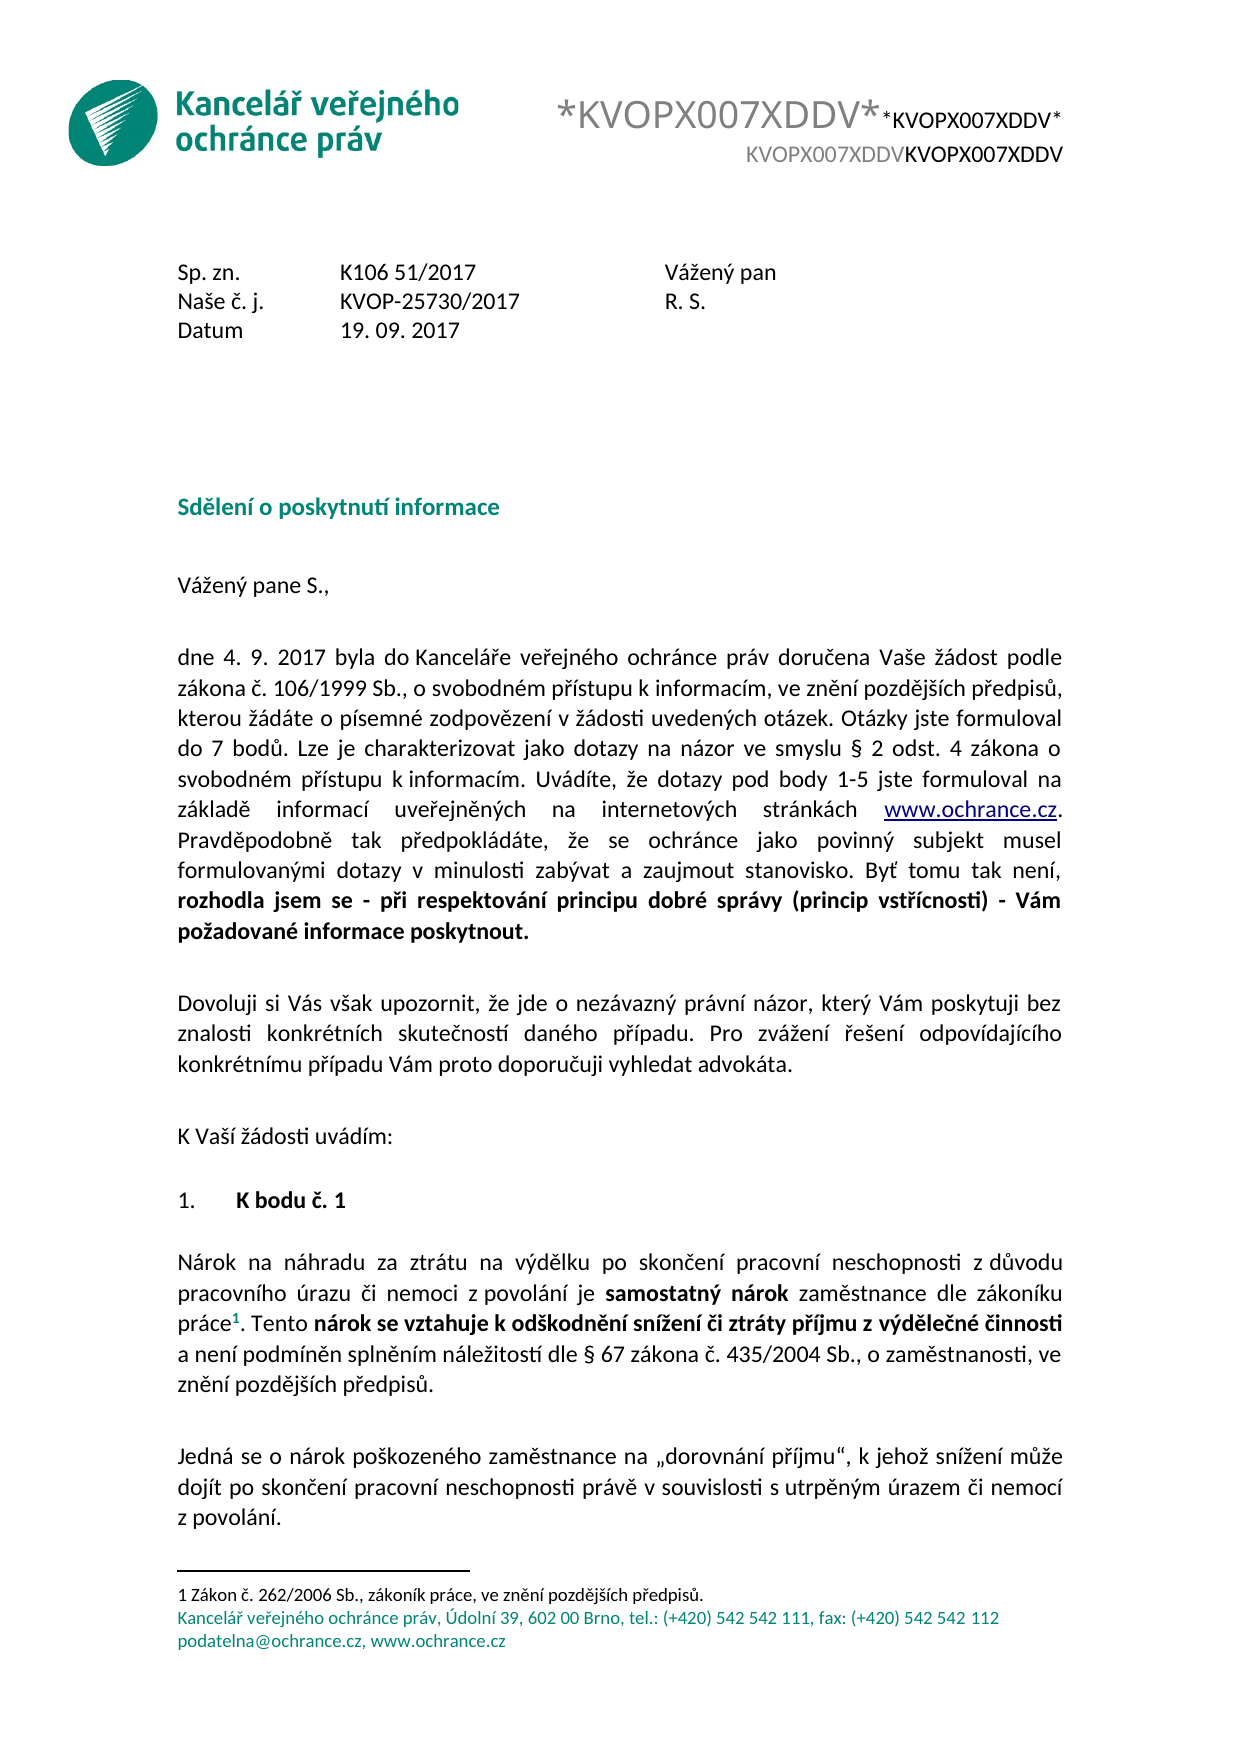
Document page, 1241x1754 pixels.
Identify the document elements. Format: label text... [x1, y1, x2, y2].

text Jedná se o nárok poškozeného zaměstnance na „dorovnání příjmu“, k jehož snížení může dojít po skončení pracovní neschopnosti právě v souvislosti s utrpěným úrazem či nemocí z povolání. [177, 1441, 1063, 1531]
text dne 4. 9. 2017 byla do Kanceláře veřejného ochránce práv doručena Vaše žádost podle zákona č. 106/1999 Sb., o svobodném přístupu k informacím, ve znění pozdějších předpisů, kterou žádáte o písemné zodpovězení v žádosti uvedených otázek. Otázky jste formuloval do 7 bodů. Lze je charakterizovat jako dotazy na názor ve smyslu § 2 odst. 4 zákona o svobodném přístupu k informacím. Uvádíte, že dotazy pod body 1-5 jste formuloval na základě informací uveřejněných na internetových stránkách www.ochrance.cz. Pravděpodobně tak předpokládáte, že se ochránce jako povinný subjekt musel formulovanými dotazy v minulosti zabývat a zaujmout stanovisko. Byť tomu tak není, rozhodla jsem se - při respektování principu dobré správy (princip vstřícnosti) - Vám požadované informace poskytnout. [177, 642, 1063, 945]
text Vážený pane S., [177, 570, 1063, 599]
table_header Sp. zn. Naše č. j. Datum [177, 198, 340, 491]
subtitle Sdělení o poskytnutí informace [177, 491, 1063, 521]
table_header K106 51/2017 KVOP-25730/2017 19. 09. 2017 [340, 198, 664, 491]
text Dovoluji si Vás však upozornit, že jde o nezávazný právní názor, který Vám poskytuji bez znalosti konkrétních skutečností daného případu. Pro zvážení řešení odpovídajícího konkrétnímu případu Vám proto doporučuji vyhledat advokáta. [177, 988, 1063, 1078]
table_header Vážený pan R. S. [665, 198, 1085, 491]
text Nárok na náhradu za ztrátu na výdělku po skončení pracovní neschopnosti z důvodu pracovního úrazu či nemoci z povolání je samostatný nárok zaměstnance dle zákoníku práce. Tento nárok se vztahuje k odškodnění snížení či ztráty příjmu z výdělečné činnosti a není podmíněn splněním náležitostí dle § 67 zákona č. 435/2004 Sb., o zaměstnanosti, ve znění pozdějších předpisů. [177, 1247, 1063, 1398]
list K bodu č. 1 [177, 1185, 1063, 1214]
text K Vaší žádosti uvádím: [177, 1121, 1063, 1150]
text Zákon č. 262/2006 Sb., zákoník práce, ve znění pozdějších předpisů. [177, 1583, 1063, 1606]
